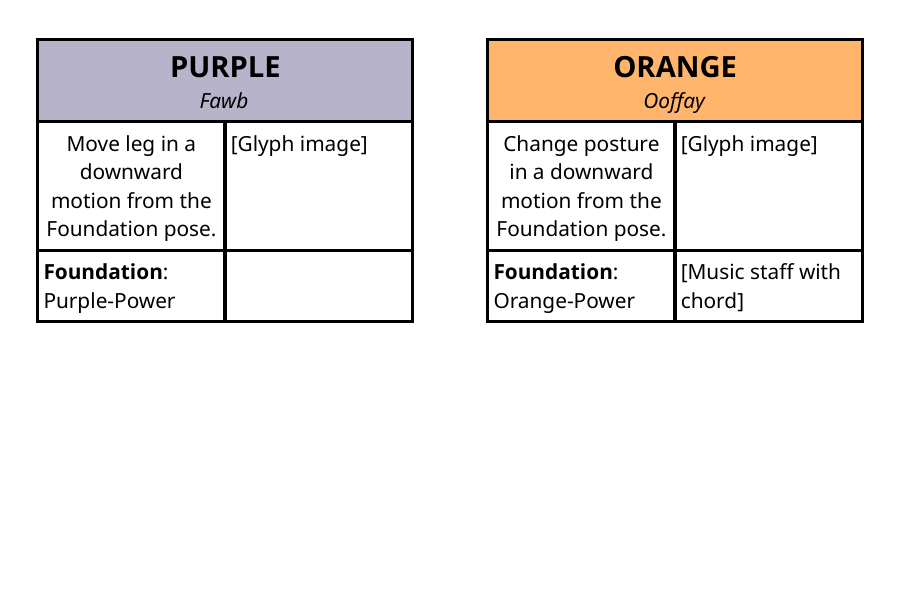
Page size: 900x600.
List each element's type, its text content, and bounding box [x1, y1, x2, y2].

table_cell Move leg in a downward motion from the Foundation pose. [39, 123, 223, 248]
table_cell Change posture in a downward motion from the Foundation pose. [489, 123, 673, 248]
table_cell Foundation: Orange-Power [489, 252, 673, 320]
table_header ORANGE Ooffay [489, 41, 861, 120]
table_cell [Music staff with chord] [677, 252, 861, 320]
table_cell [Glyph image] [677, 123, 861, 248]
table_cell [227, 252, 411, 320]
table_cell Foundation: Purple-Power [39, 252, 223, 320]
table_cell [Glyph image] [227, 123, 411, 248]
table_header PURPLE Fawb [39, 41, 411, 120]
